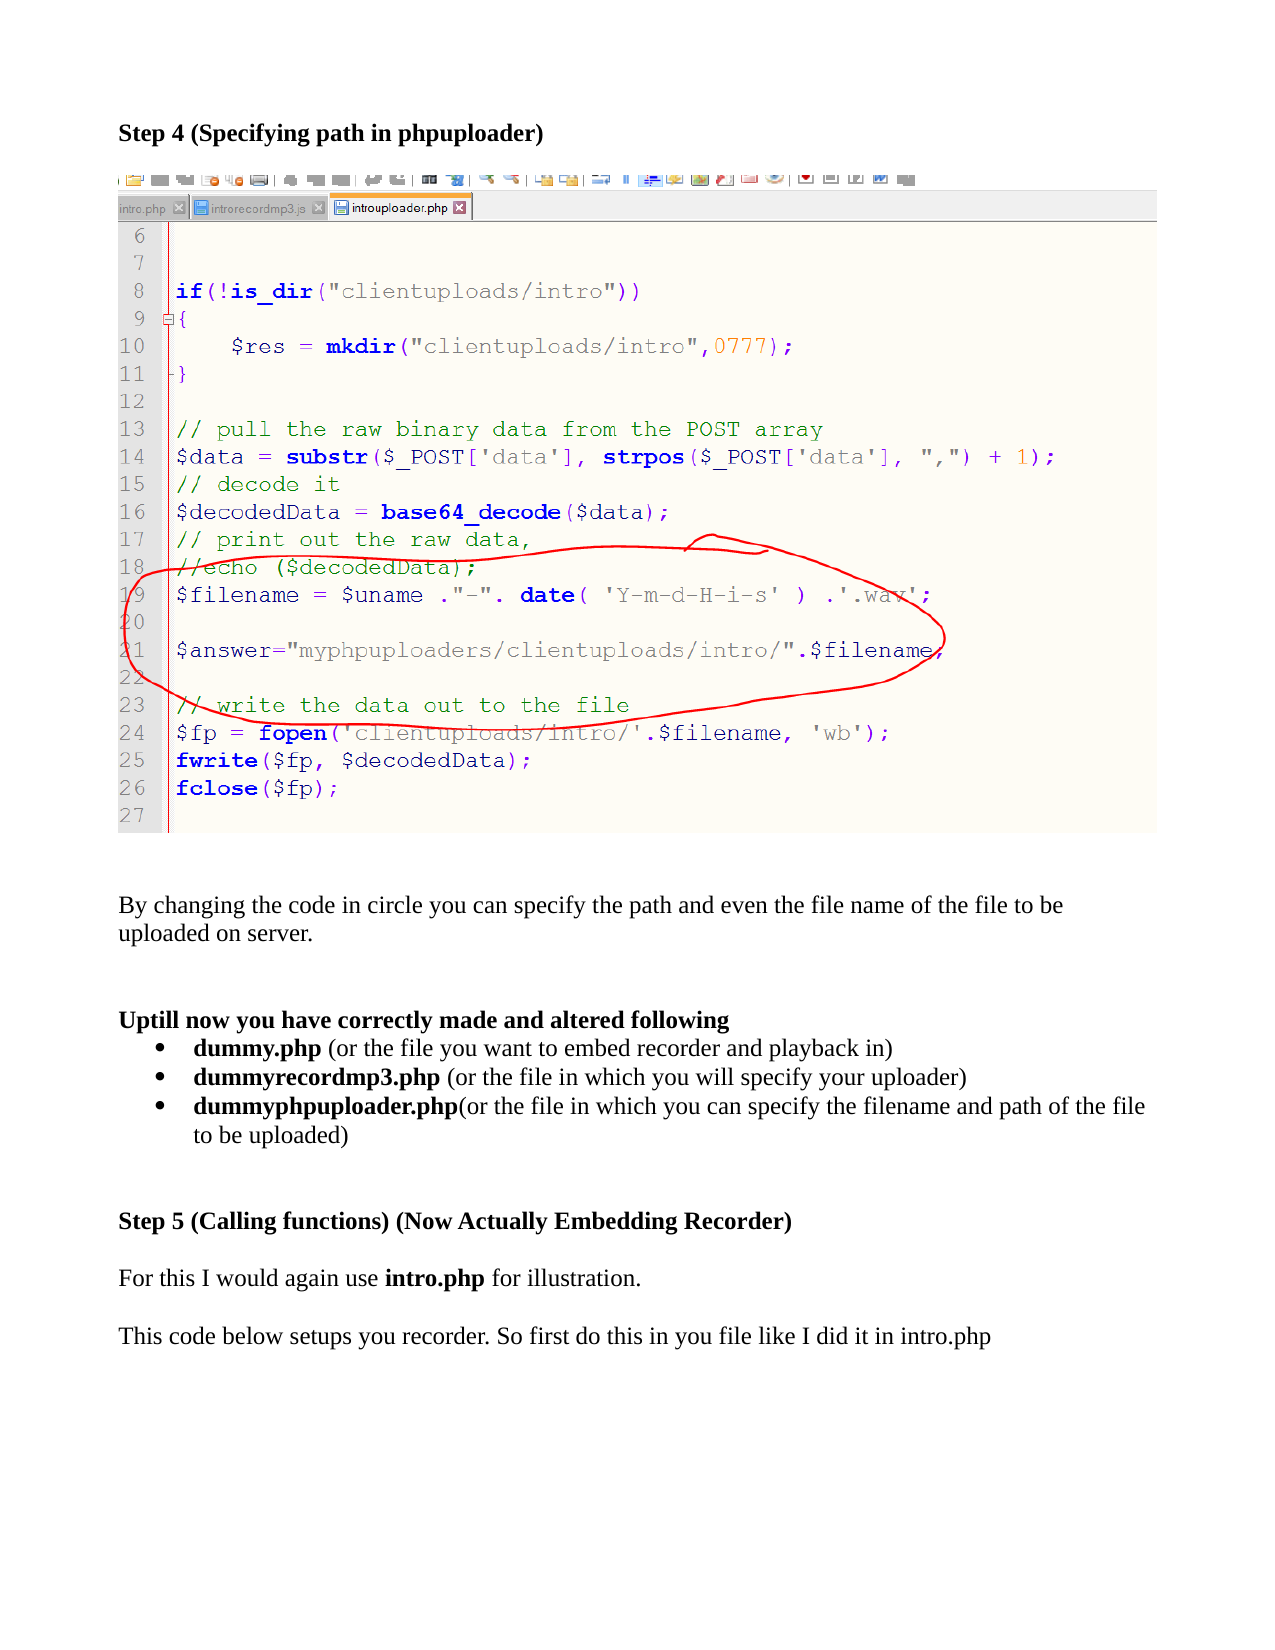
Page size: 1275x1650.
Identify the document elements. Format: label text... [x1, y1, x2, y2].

list dummyphpuploader.php(or the file in which you can specify the filename and path of the file to be uploaded) [156, 1091, 1157, 1148]
text Step 4 (Specifying path in phpuploader) [118, 118, 1157, 147]
list dummyrecordmp3.php (or the file in which you will specify your uploader) [156, 1062, 1157, 1091]
text Uptill now you have correctly made and altered following [118, 1005, 1157, 1033]
text For this I would again use intro.php for illustration. [118, 1263, 1157, 1292]
text By changing the code in circle you can specify the path and even the file name of the file to be uploaded on server. [118, 890, 1157, 947]
list dummy.php (or the file you want to embed recorder and playback in) [156, 1033, 1157, 1062]
text This code below setups you recorder. So first do this in you file like I did it in intro.php [118, 1321, 1157, 1350]
text Step 5 (Calling functions) (Now Actually Embedding Recorder) [118, 1206, 1157, 1235]
